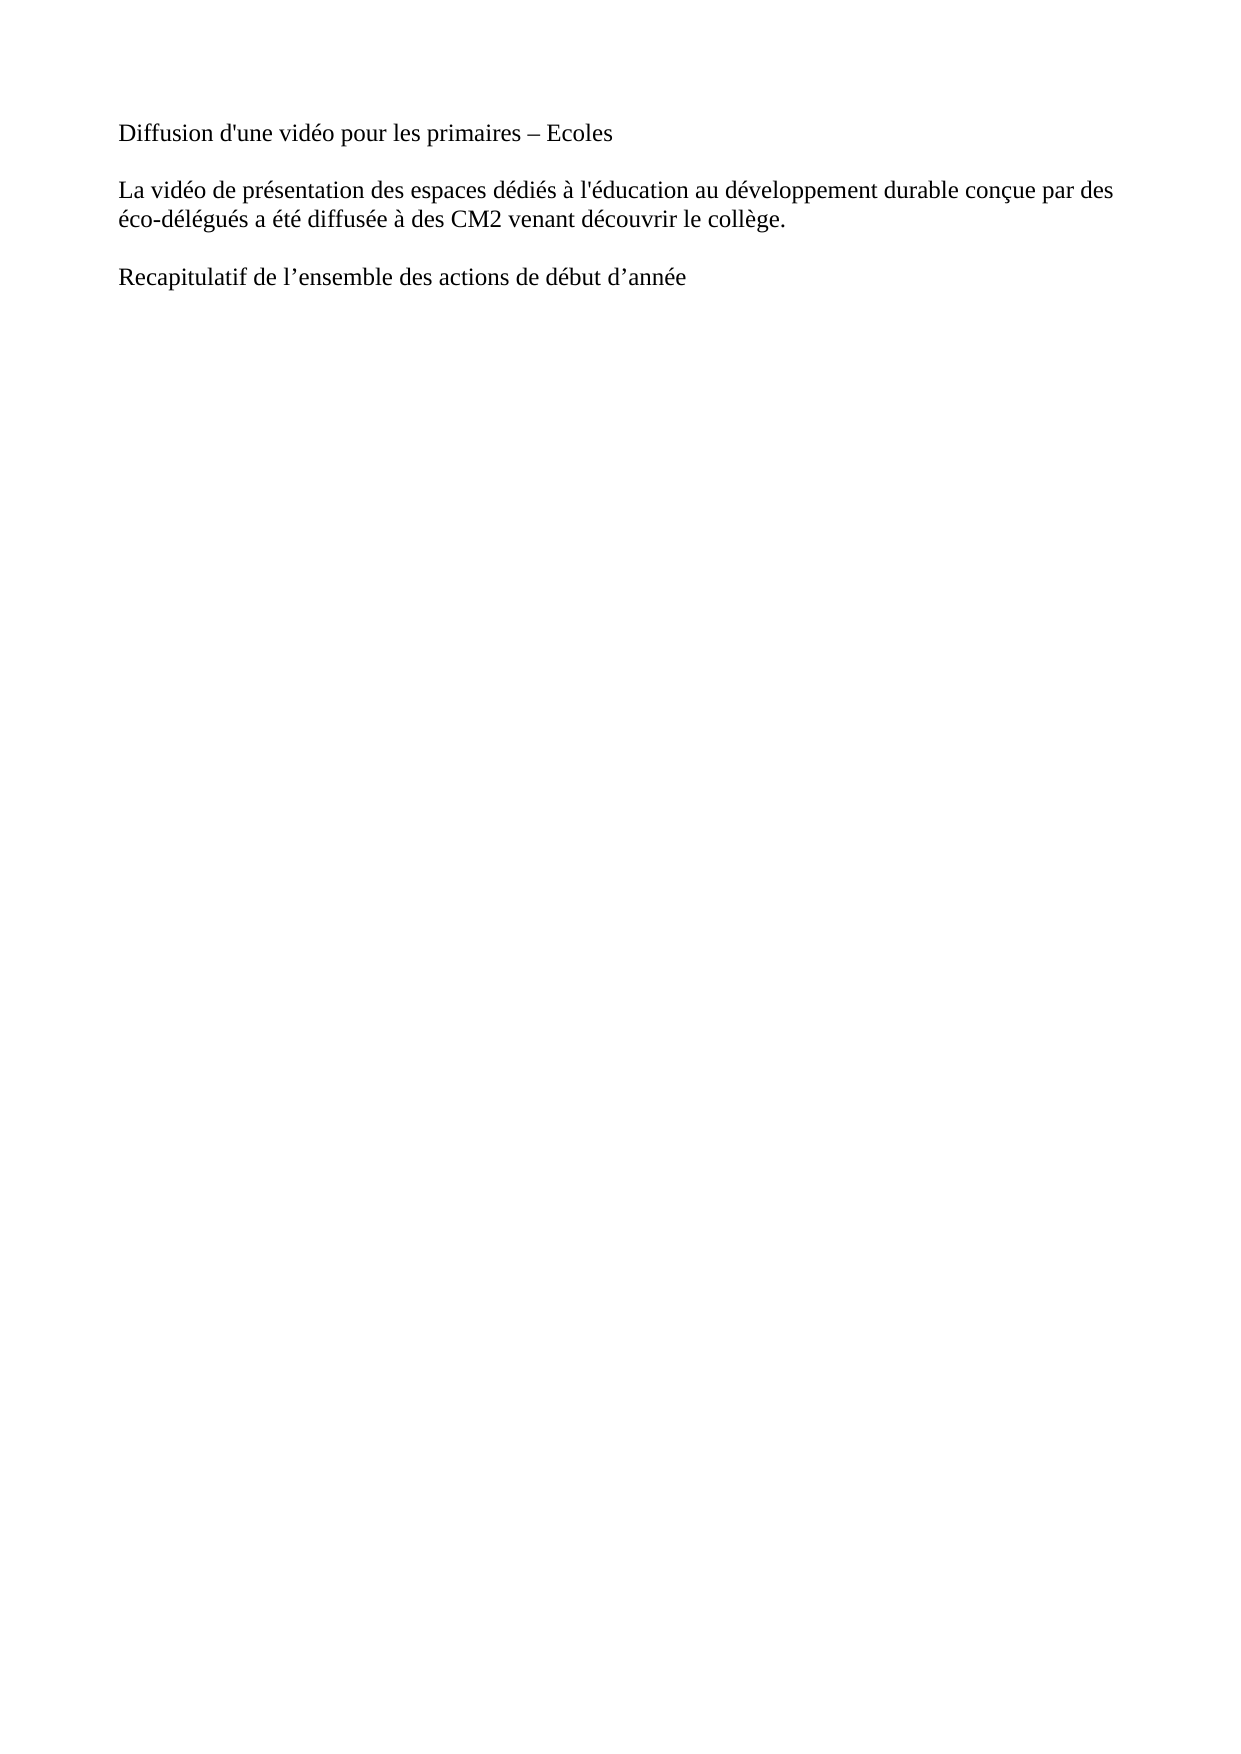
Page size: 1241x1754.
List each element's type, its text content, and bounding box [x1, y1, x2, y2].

text Diffusion d'une vidéo pour les primaires – Ecoles [118, 118, 1122, 147]
text Recapitulatif de l’ensemble des actions de début d’année [118, 262, 1122, 291]
text La vidéo de présentation des espaces dédiés à l'éducation au développement durable conçue par des éco-délégués a été diffusée à des CM2 venant découvrir le collège. [118, 176, 1122, 233]
